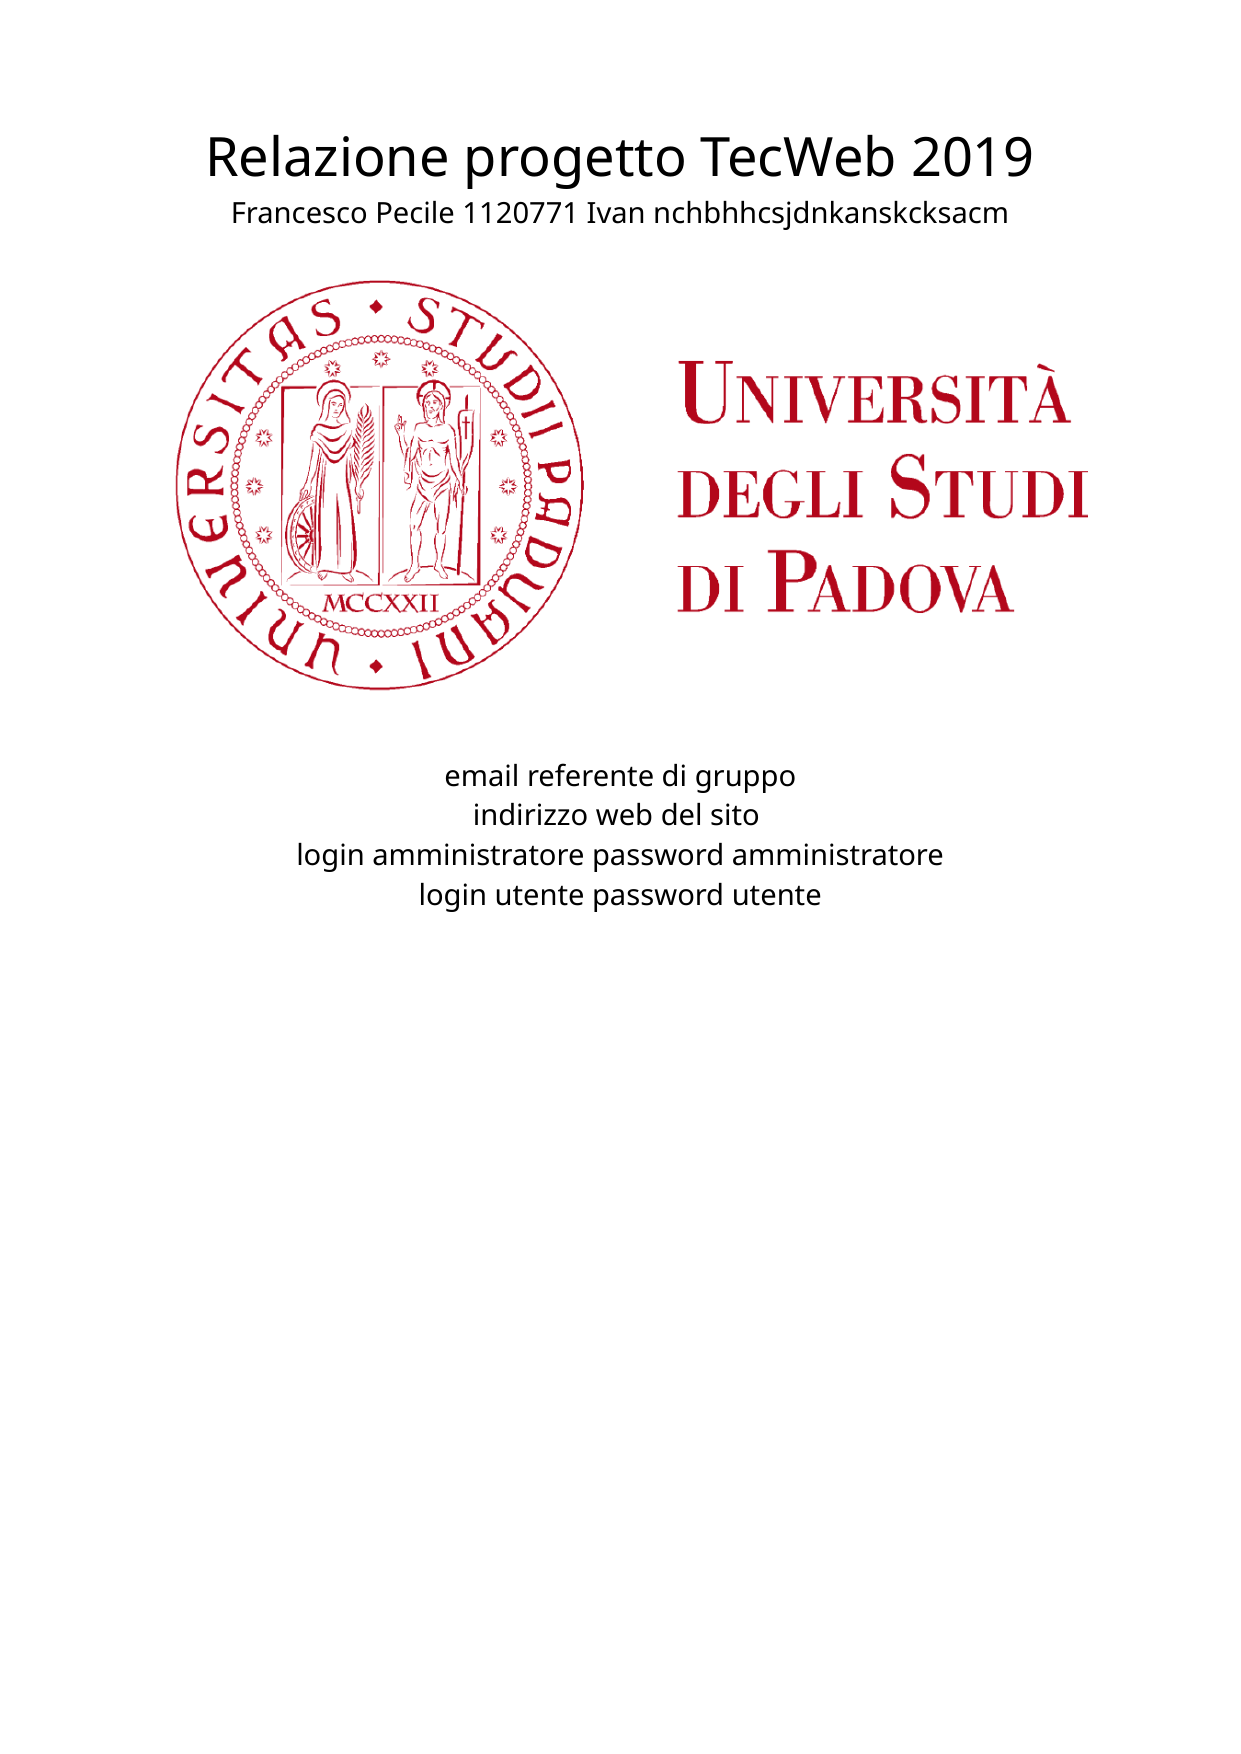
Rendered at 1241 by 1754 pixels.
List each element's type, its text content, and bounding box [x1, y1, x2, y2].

text login amministratore password amministratore [118, 834, 1122, 874]
picture [24, 240, 1147, 716]
text Relazione progetto TecWeb 2019 [118, 118, 1122, 192]
text Francesco Pecile 1120771 Ivan nchbhhcsjdnkanskcksacm [118, 192, 1122, 232]
text indirizzo web del sito [118, 794, 1122, 834]
text login utente password utente [118, 874, 1122, 913]
text email referente di gruppo [118, 755, 1122, 794]
